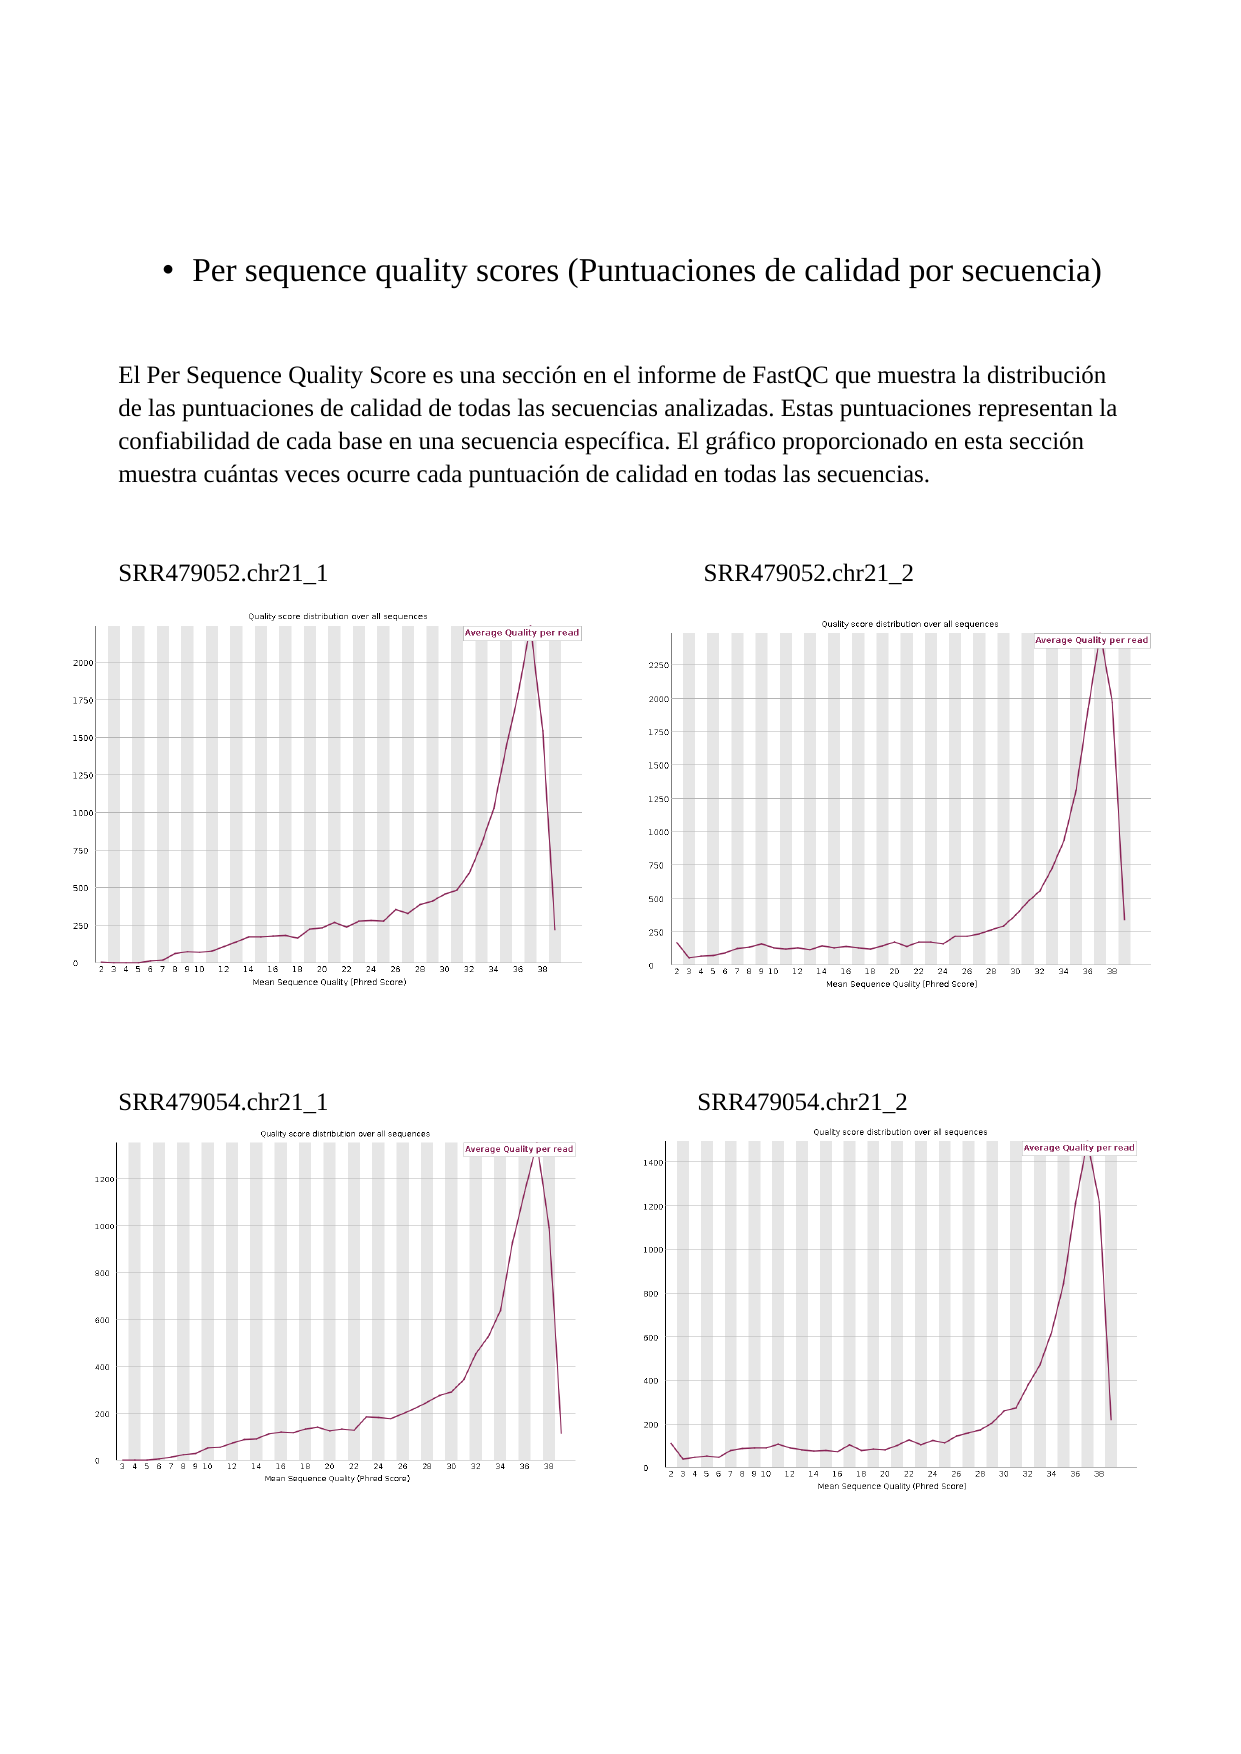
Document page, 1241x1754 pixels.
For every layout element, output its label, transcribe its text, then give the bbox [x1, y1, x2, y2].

picture [61, 605, 604, 986]
picture [633, 617, 1168, 993]
picture [628, 1125, 1155, 1495]
text SRR479052.chr21_1 SRR479052.chr21_2 [118, 558, 1122, 587]
list Per sequence quality scores (Puntuaciones de calidad por secuencia) [162, 250, 1122, 288]
text SRR479054.chr21_1 SRR479054.chr21_2 [118, 1087, 1122, 1116]
text El Per Sequence Quality Score es una sección en el informe de FastQC que muestra la distribución de las puntuaciones de calidad de todas las secuencias analizadas. Estas puntuaciones representan la confiabilidad de cada base en una secuencia específica. El gráfico proporcionado en esta sección muestra cuántas veces ocurre cada puntuación de calidad en todas las secuencias. [118, 360, 1122, 488]
picture [80, 1127, 593, 1487]
